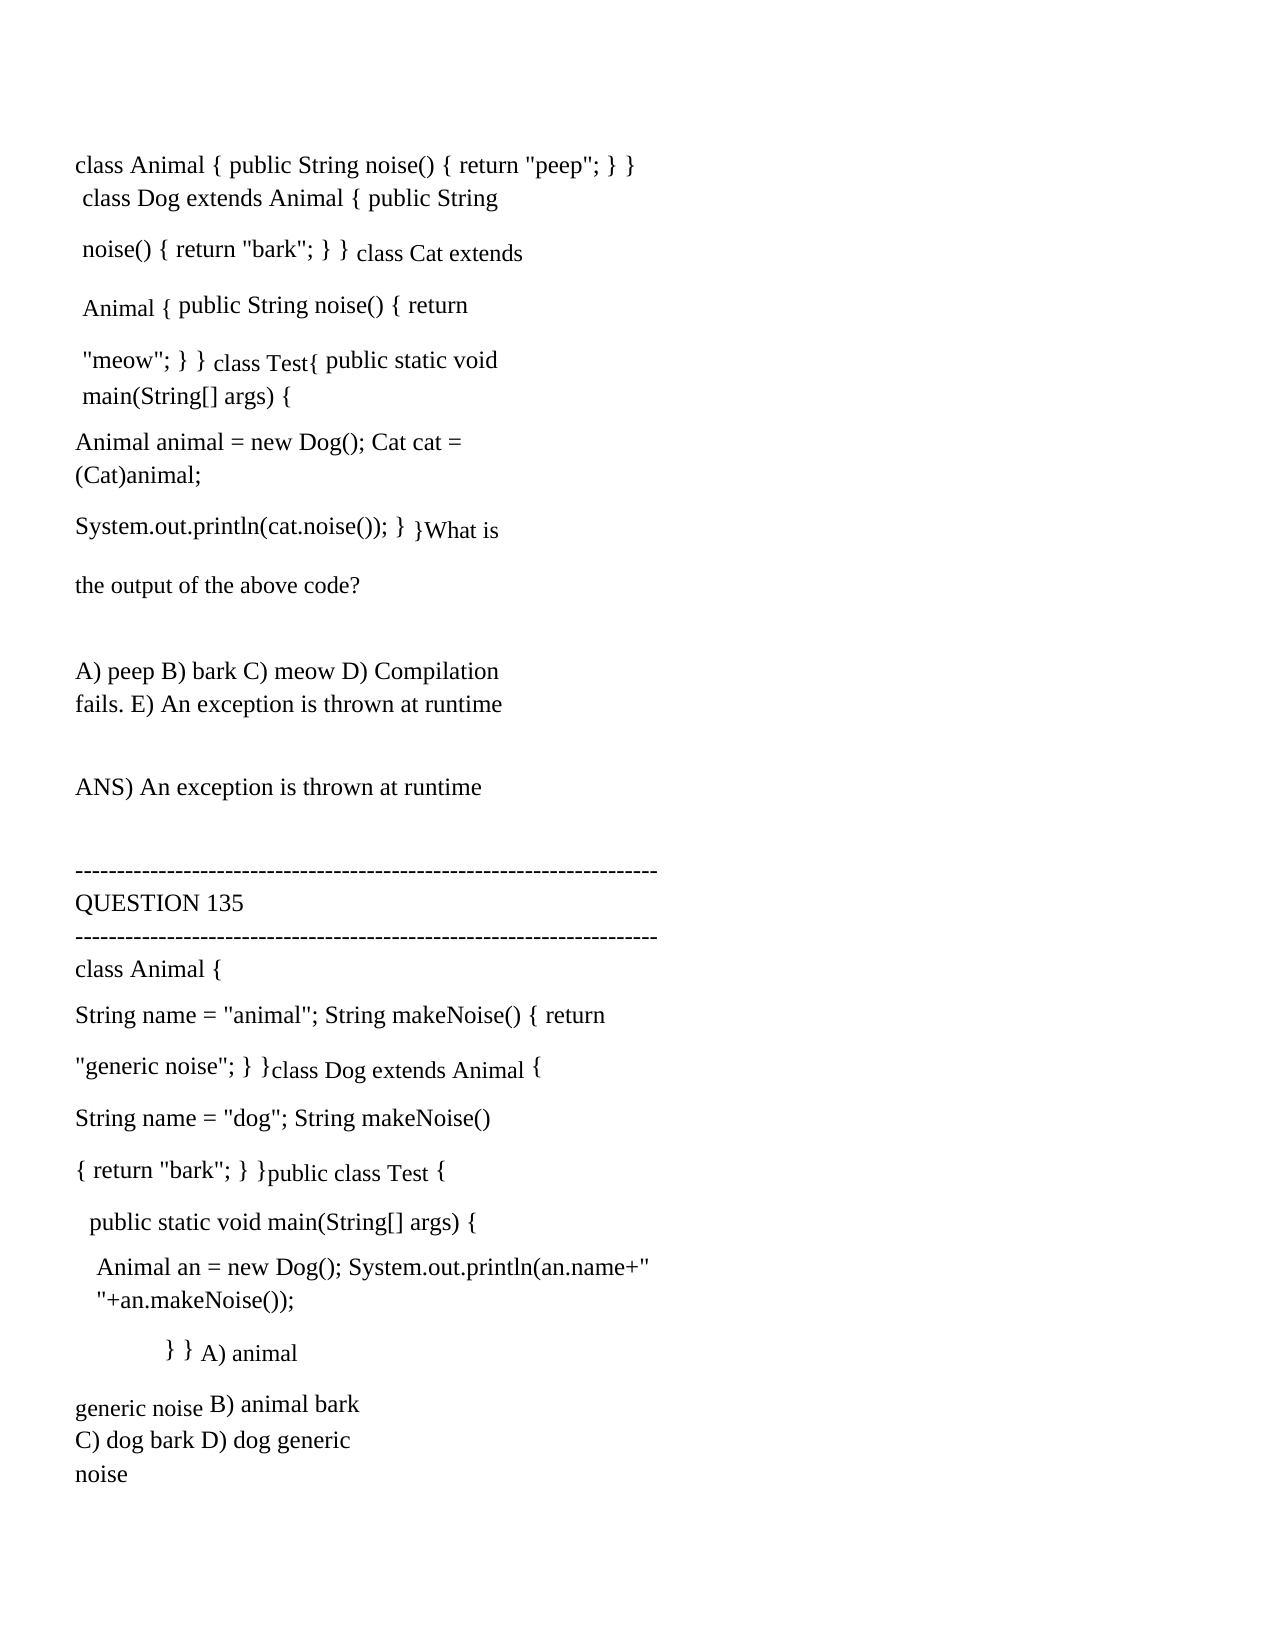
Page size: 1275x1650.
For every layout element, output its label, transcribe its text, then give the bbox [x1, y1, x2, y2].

text ANS) An exception is thrown at runtime [75, 772, 547, 801]
text String name = "animal"; String makeNoise() { return "generic noise"; } }class Dog extends Animal { [75, 1000, 628, 1083]
text ---------------------------------------------------------------------- class Animal { public String noise() { return "peep"; } } [75, 150, 699, 179]
text ---------------------------------------------------------------------- QUESTION 135 ---------------------------------------------------------------------- class Animal { [75, 855, 693, 983]
text A) peep B) bark C) meow D) Compilation fails. E) An exception is thrown at runtime [75, 656, 512, 718]
text } } A) animal generic noise B) animal bark C) dog bark D) dog generic noise [75, 1318, 372, 1487]
text Animal animal = new Dog(); Cat cat = (Cat)animal; System.out.println(cat.noise()); } }What is the output of the above code? [75, 427, 532, 599]
text String name = "dog"; String makeNoise() { return "bark"; } }public class Test { [75, 1103, 528, 1187]
text public static void main(String[] args) { [89, 1207, 521, 1236]
text Animal an = new Dog(); System.out.println(an.name+" "+an.makeNoise()); [96, 1252, 682, 1314]
text class Dog extends Animal { public String noise() { return "bark"; } } class Cat extends Animal { public String noise() { return "meow"; } } class Test{ public static void main(String[] args) { [82, 183, 539, 410]
